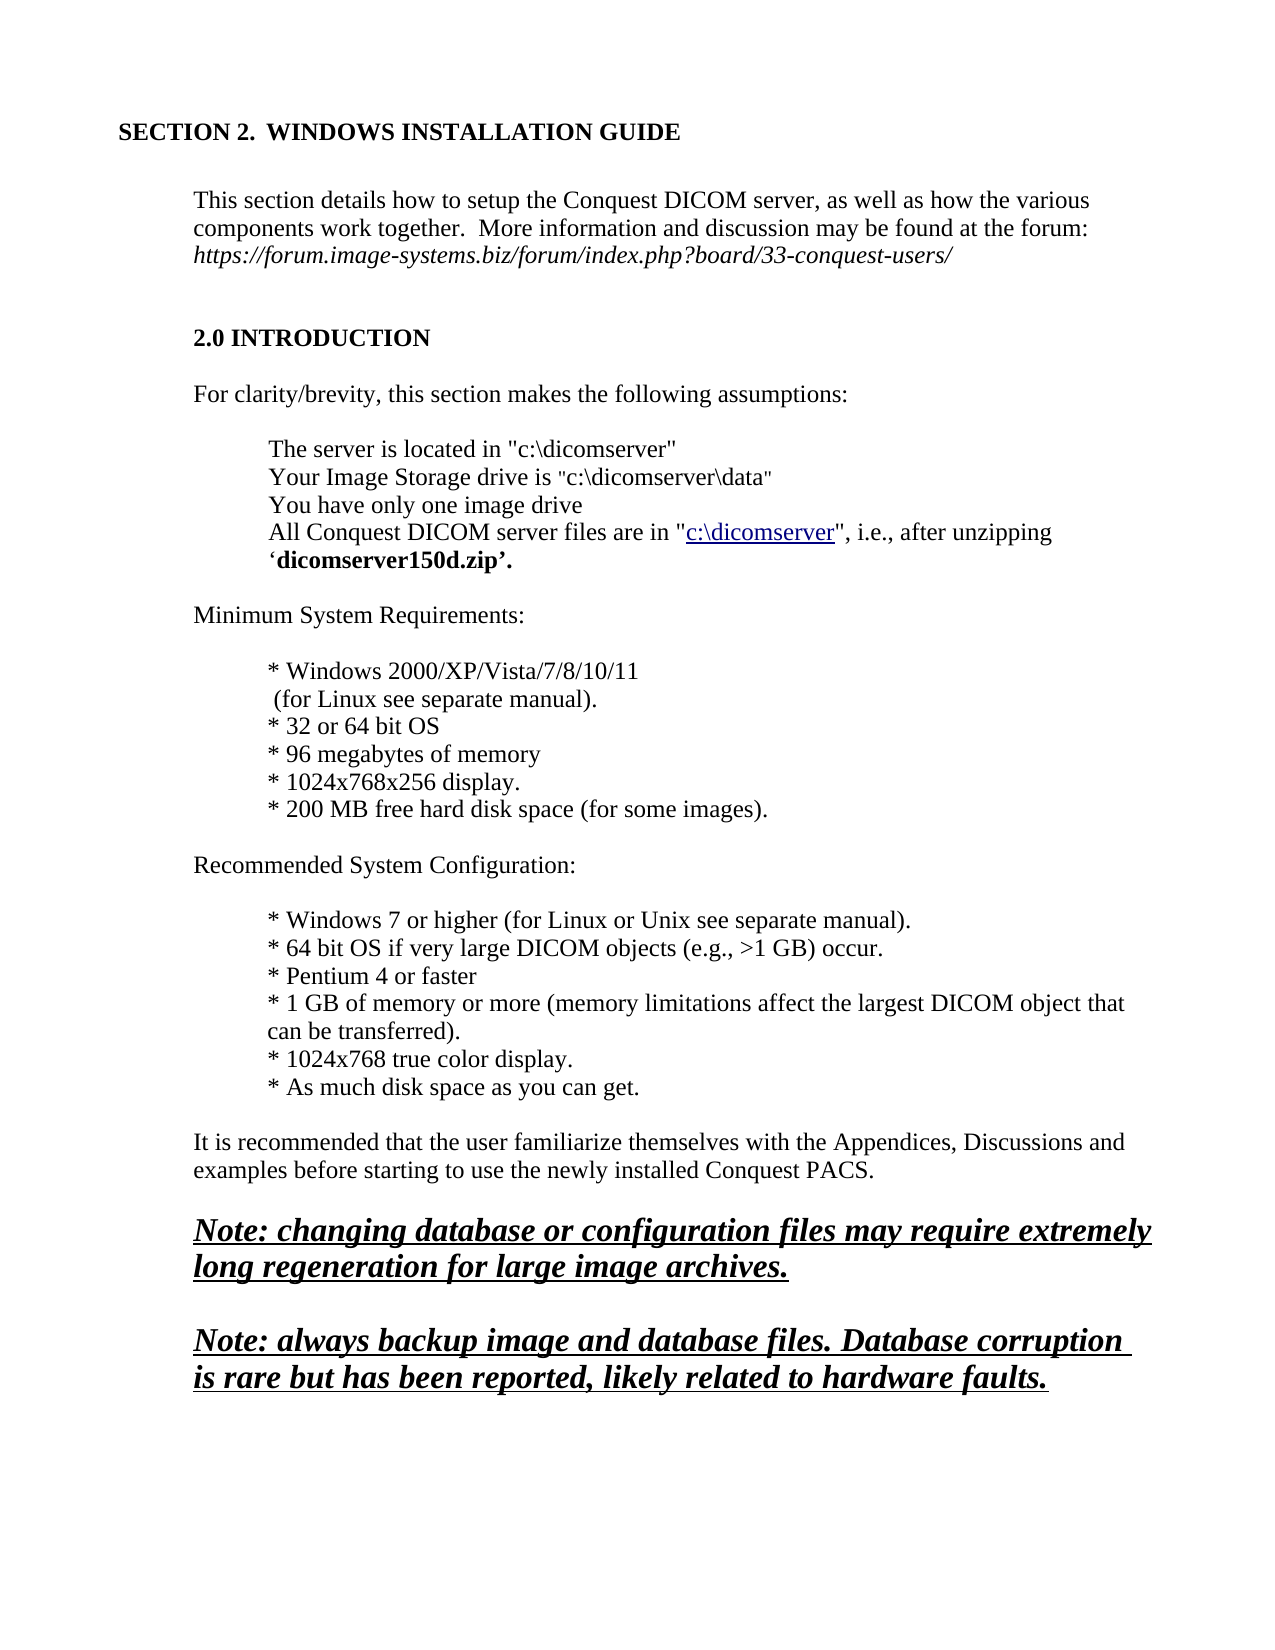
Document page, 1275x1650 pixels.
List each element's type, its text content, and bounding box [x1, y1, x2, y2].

text Recommended System Configuration: [193, 851, 1157, 879]
text * 96 megabytes of memory [193, 740, 1157, 768]
text It is recommended that the user familiarize themselves with the Appendices, Discussions and examples before starting to use the newly installed Conquest PACS. [193, 1128, 1157, 1183]
text * Windows 7 or higher (for Linux or Unix see separate manual). [193, 906, 1157, 934]
text * Pentium 4 or faster [193, 962, 1157, 989]
text SECTION 2. WINDOWS INSTALLATION GUIDE [118, 118, 1157, 146]
text Note: changing database or configuration files may require extremely long regeneration for large image archives. [193, 1211, 1157, 1285]
text * 1 GB of memory or more (memory limitations affect the largest DICOM object that can be transferred). [193, 989, 1157, 1045]
text * 200 MB free hard disk space (for some images). [193, 796, 1157, 823]
text Minimum System Requirements: [193, 602, 1157, 629]
text You have only one image drive [193, 491, 1157, 518]
text All Conquest DICOM server files are in "c:\dicomserver", i.e., after unzipping ‘dicomserver150d.zip’. [193, 518, 1157, 574]
text * 1024x768x256 display. [193, 768, 1157, 796]
text * As much disk space as you can get. [193, 1073, 1157, 1100]
text 2.0 INTRODUCTION [193, 324, 1157, 352]
text This section details how to setup the Conquest DICOM server, as well as how the various components work together. More information and discussion may be found at the forum: https://forum.image-systems.biz/forum/index.php?board/33-conquest-users/ [193, 186, 1157, 269]
text The server is located in "c:\dicomserver" [193, 435, 1157, 463]
text Note: always backup image and database files. Database corruption is rare but has been reported, likely related to hardware faults. [193, 1322, 1157, 1396]
text Your Image Storage drive is "c:\dicomserver\data" [193, 463, 1157, 491]
text * 32 or 64 bit OS [193, 712, 1157, 740]
text * Windows 2000/XP/Vista/7/8/10/11 (for Linux see separate manual). [193, 657, 1157, 712]
text For clarity/brevity, this section makes the following assumptions: [193, 380, 1157, 408]
text * 1024x768 true color display. [193, 1045, 1157, 1073]
text * 64 bit OS if very large DICOM objects (e.g., >1 GB) occur. [193, 934, 1157, 962]
